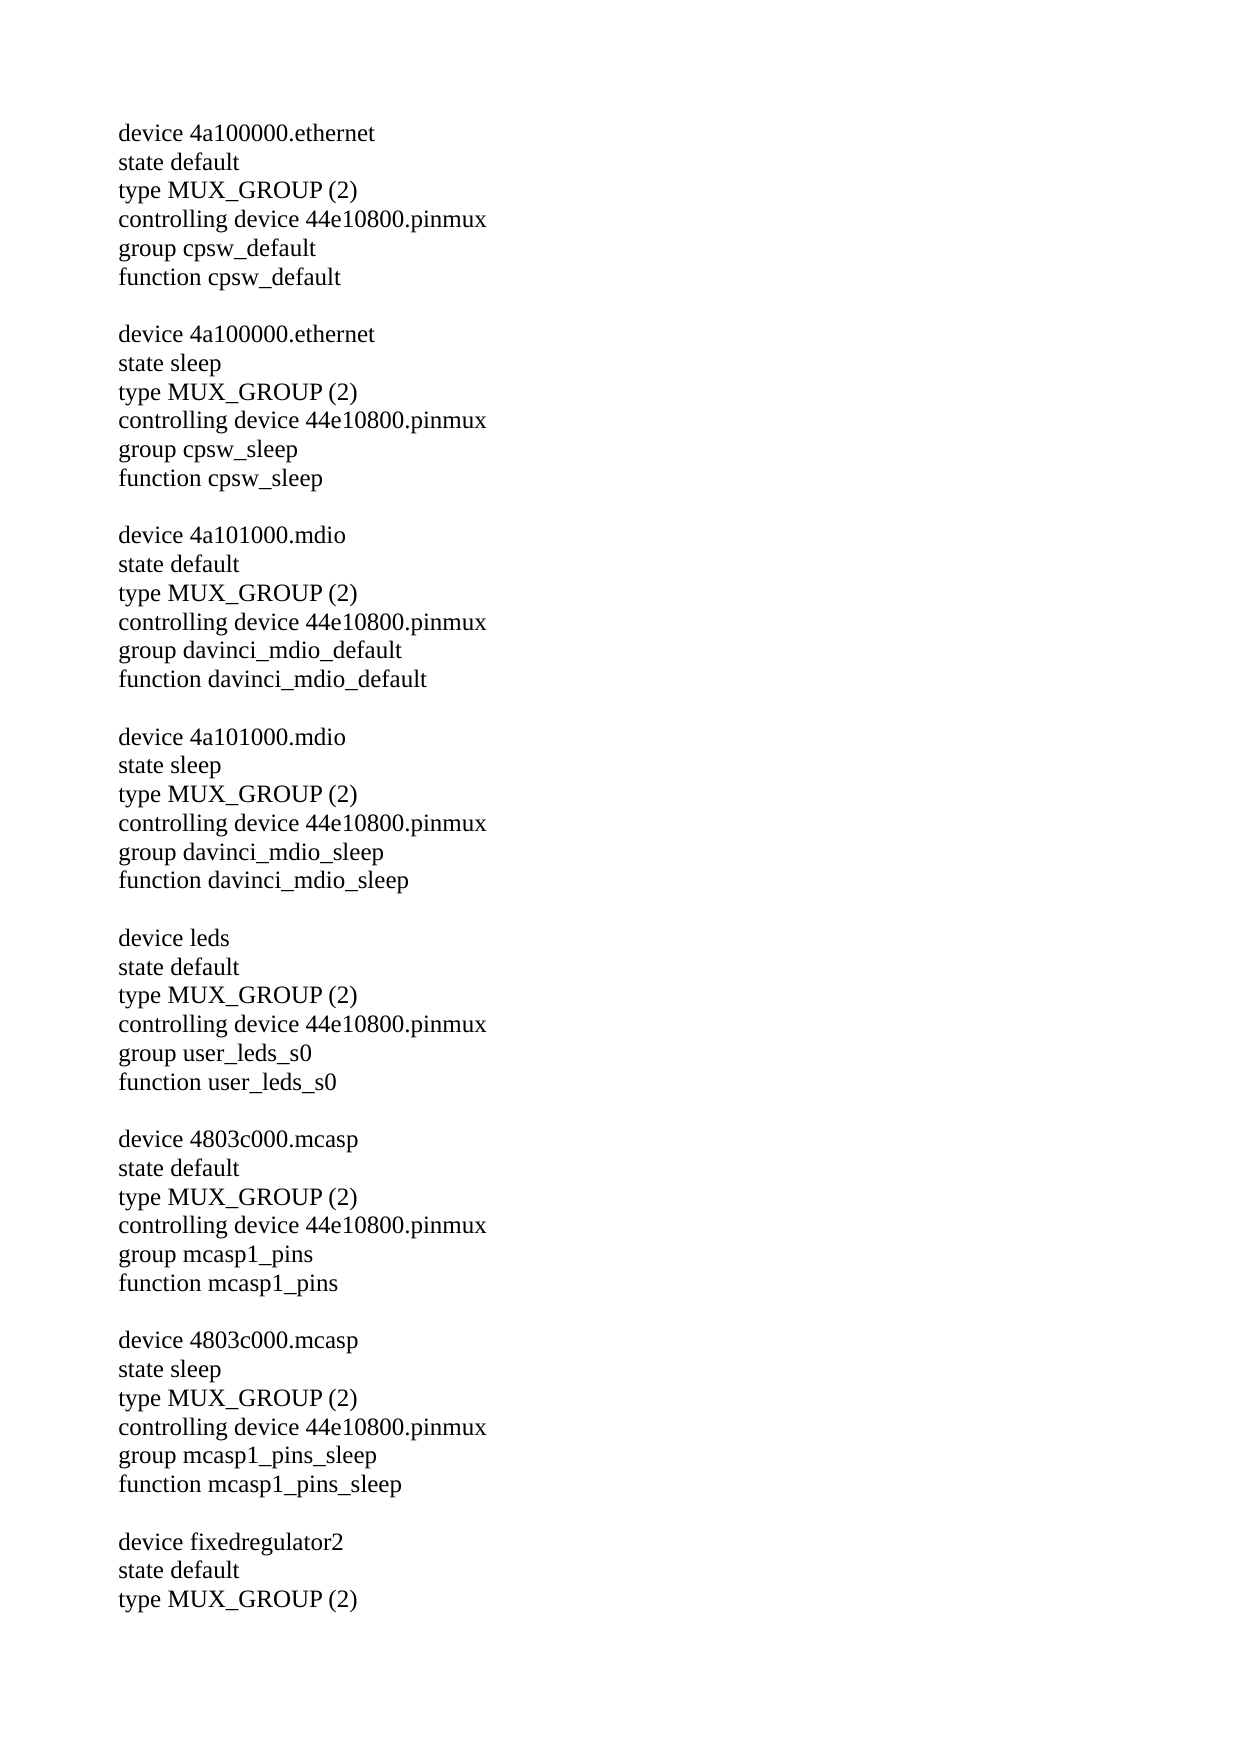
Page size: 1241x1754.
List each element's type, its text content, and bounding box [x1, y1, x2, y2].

text type MUX_GROUP (2) [118, 176, 1122, 204]
text device 4a101000.mdio [118, 521, 1122, 549]
text controlling device 44e10800.pinmux [118, 1211, 1122, 1239]
text group cpsw_default [118, 233, 1122, 262]
text controlling device 44e10800.pinmux [118, 406, 1122, 434]
text function davinci_mdio_default [118, 664, 1122, 693]
text group mcasp1_pins [118, 1239, 1122, 1268]
text state default [118, 952, 1122, 981]
text type MUX_GROUP (2) [118, 779, 1122, 808]
text controlling device 44e10800.pinmux [118, 1009, 1122, 1038]
text controlling device 44e10800.pinmux [118, 808, 1122, 837]
text function user_leds_s0 [118, 1067, 1122, 1096]
text controlling device 44e10800.pinmux [118, 1412, 1122, 1441]
text group davinci_mdio_default [118, 636, 1122, 664]
text group mcasp1_pins_sleep [118, 1441, 1122, 1469]
text group cpsw_sleep [118, 434, 1122, 463]
text device 4803c000.mcasp [118, 1124, 1122, 1153]
text function cpsw_sleep [118, 463, 1122, 492]
text type MUX_GROUP (2) [118, 1383, 1122, 1412]
text device 4a101000.mdio [118, 722, 1122, 751]
text group user_leds_s0 [118, 1038, 1122, 1067]
text type MUX_GROUP (2) [118, 578, 1122, 607]
text state sleep [118, 751, 1122, 779]
text group davinci_mdio_sleep [118, 837, 1122, 866]
text device fixedregulator2 [118, 1527, 1122, 1556]
text device 4a100000.ethernet [118, 118, 1122, 147]
text state default [118, 1153, 1122, 1182]
text function mcasp1_pins [118, 1268, 1122, 1297]
text state default [118, 549, 1122, 578]
text state sleep [118, 1354, 1122, 1383]
text function mcasp1_pins_sleep [118, 1469, 1122, 1498]
text controlling device 44e10800.pinmux [118, 607, 1122, 636]
text type MUX_GROUP (2) [118, 377, 1122, 406]
text state sleep [118, 348, 1122, 377]
text type MUX_GROUP (2) [118, 1182, 1122, 1211]
text controlling device 44e10800.pinmux [118, 204, 1122, 233]
text function davinci_mdio_sleep [118, 866, 1122, 894]
text device 4803c000.mcasp [118, 1326, 1122, 1354]
text type MUX_GROUP (2) [118, 981, 1122, 1009]
text state default [118, 147, 1122, 176]
text device 4a100000.ethernet [118, 319, 1122, 348]
text device leds [118, 923, 1122, 952]
text type MUX_GROUP (2) [118, 1584, 1122, 1613]
text state default [118, 1556, 1122, 1584]
text function cpsw_default [118, 262, 1122, 291]
